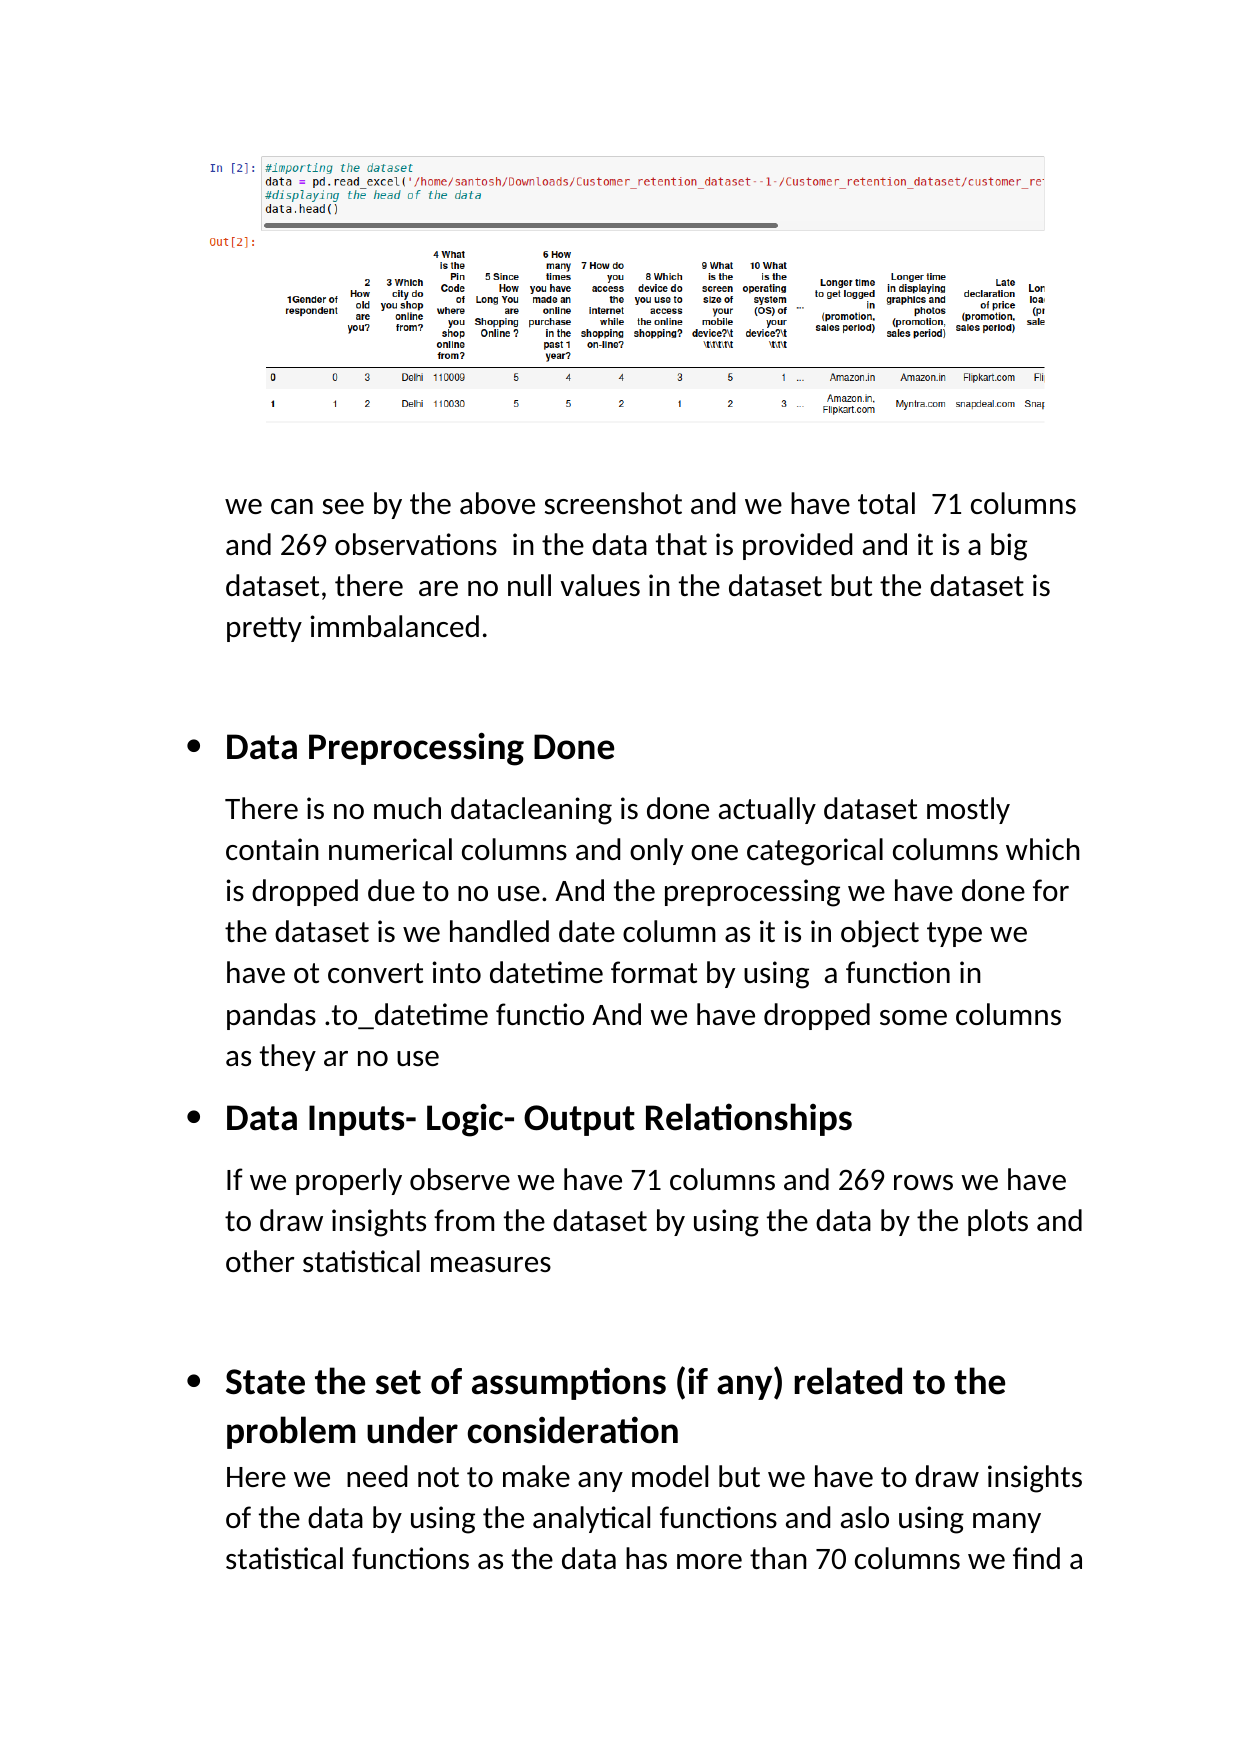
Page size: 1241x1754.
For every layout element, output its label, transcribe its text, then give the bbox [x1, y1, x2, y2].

text If we properly observe we have 71 columns and 269 rows we have to draw insights from the dataset by using the data by the plots and other statistical measures [225, 1160, 1090, 1280]
list Here we need not to make any model but we have to draw insights of the data by using the analytical functions and aslo using many statistical functions as the data has more than 70 columns we find a [187, 1457, 1090, 1577]
list State the set of assumptions (if any) related to the problem under consideration [187, 1358, 1090, 1453]
list Data Preprocessing Done [187, 723, 1090, 769]
list Data Inputs- Logic- Output Relationships [187, 1094, 1090, 1139]
picture [187, 150, 1053, 423]
text There is no much datacleaning is done actually dataset mostly contain numerical columns and only one categorical columns which is dropped due to no use. And the preprocessing we have done for the dataset is we handled date column as it is in object type we have ot convert into datetime format by using a function in pandas .to_datetime functio And we have dropped some columns as they ar no use [225, 789, 1090, 1074]
text we can see by the above screenshot and we have total 71 columns and 269 observations in the data that is provided and it is a big dataset, there are no null values in the dataset but the dataset is pretty immbalanced. [225, 484, 1090, 645]
